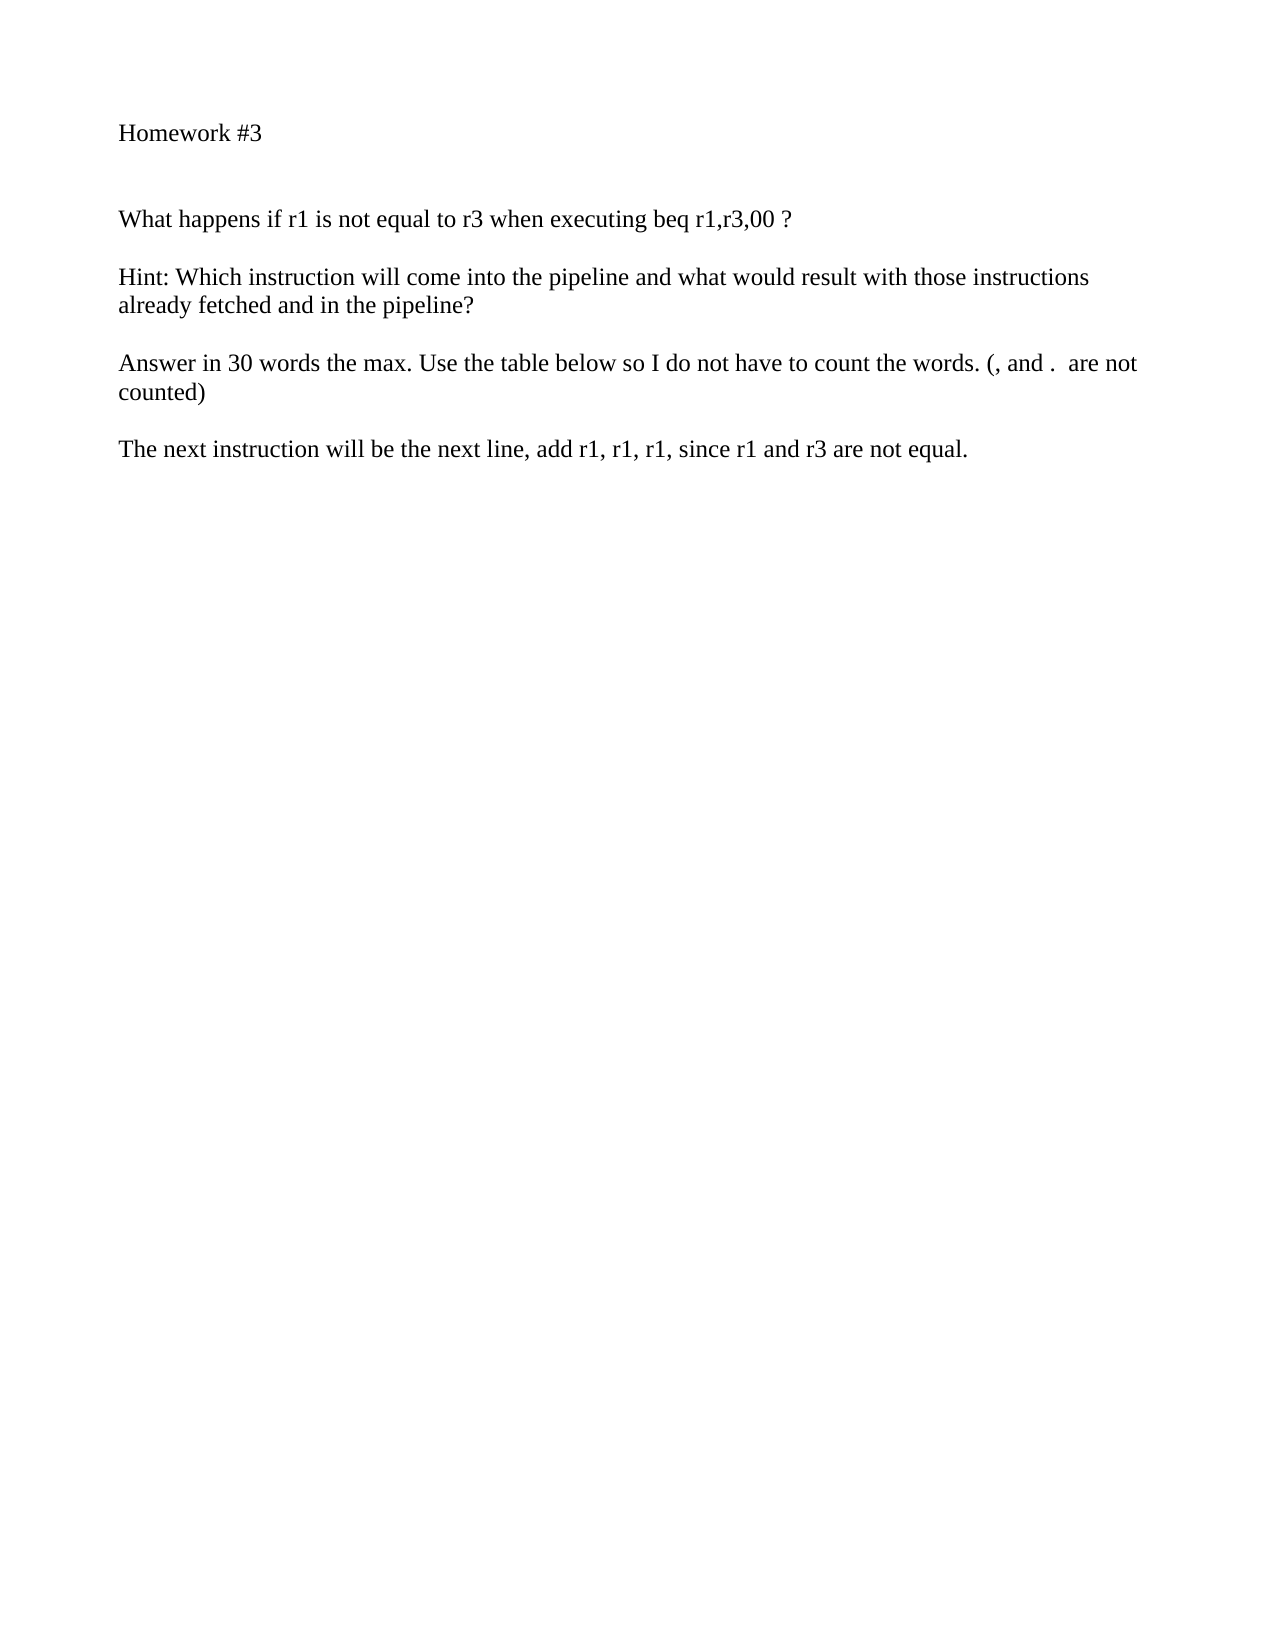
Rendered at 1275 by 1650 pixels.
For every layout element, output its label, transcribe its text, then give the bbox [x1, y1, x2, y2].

text Answer in 30 words the max. Use the table below so I do not have to count the words. (, and . are not counted) [118, 348, 1157, 406]
text The next instruction will be the next line, add r1, r1, r1, since r1 and r3 are not equal. [118, 434, 1157, 463]
text Homework #3 [118, 118, 1157, 147]
text Hint: Which instruction will come into the pipeline and what would result with those instructions already fetched and in the pipeline? [118, 262, 1157, 319]
text What happens if r1 is not equal to r3 when executing beq r1,r3,00 ? [118, 204, 1157, 233]
